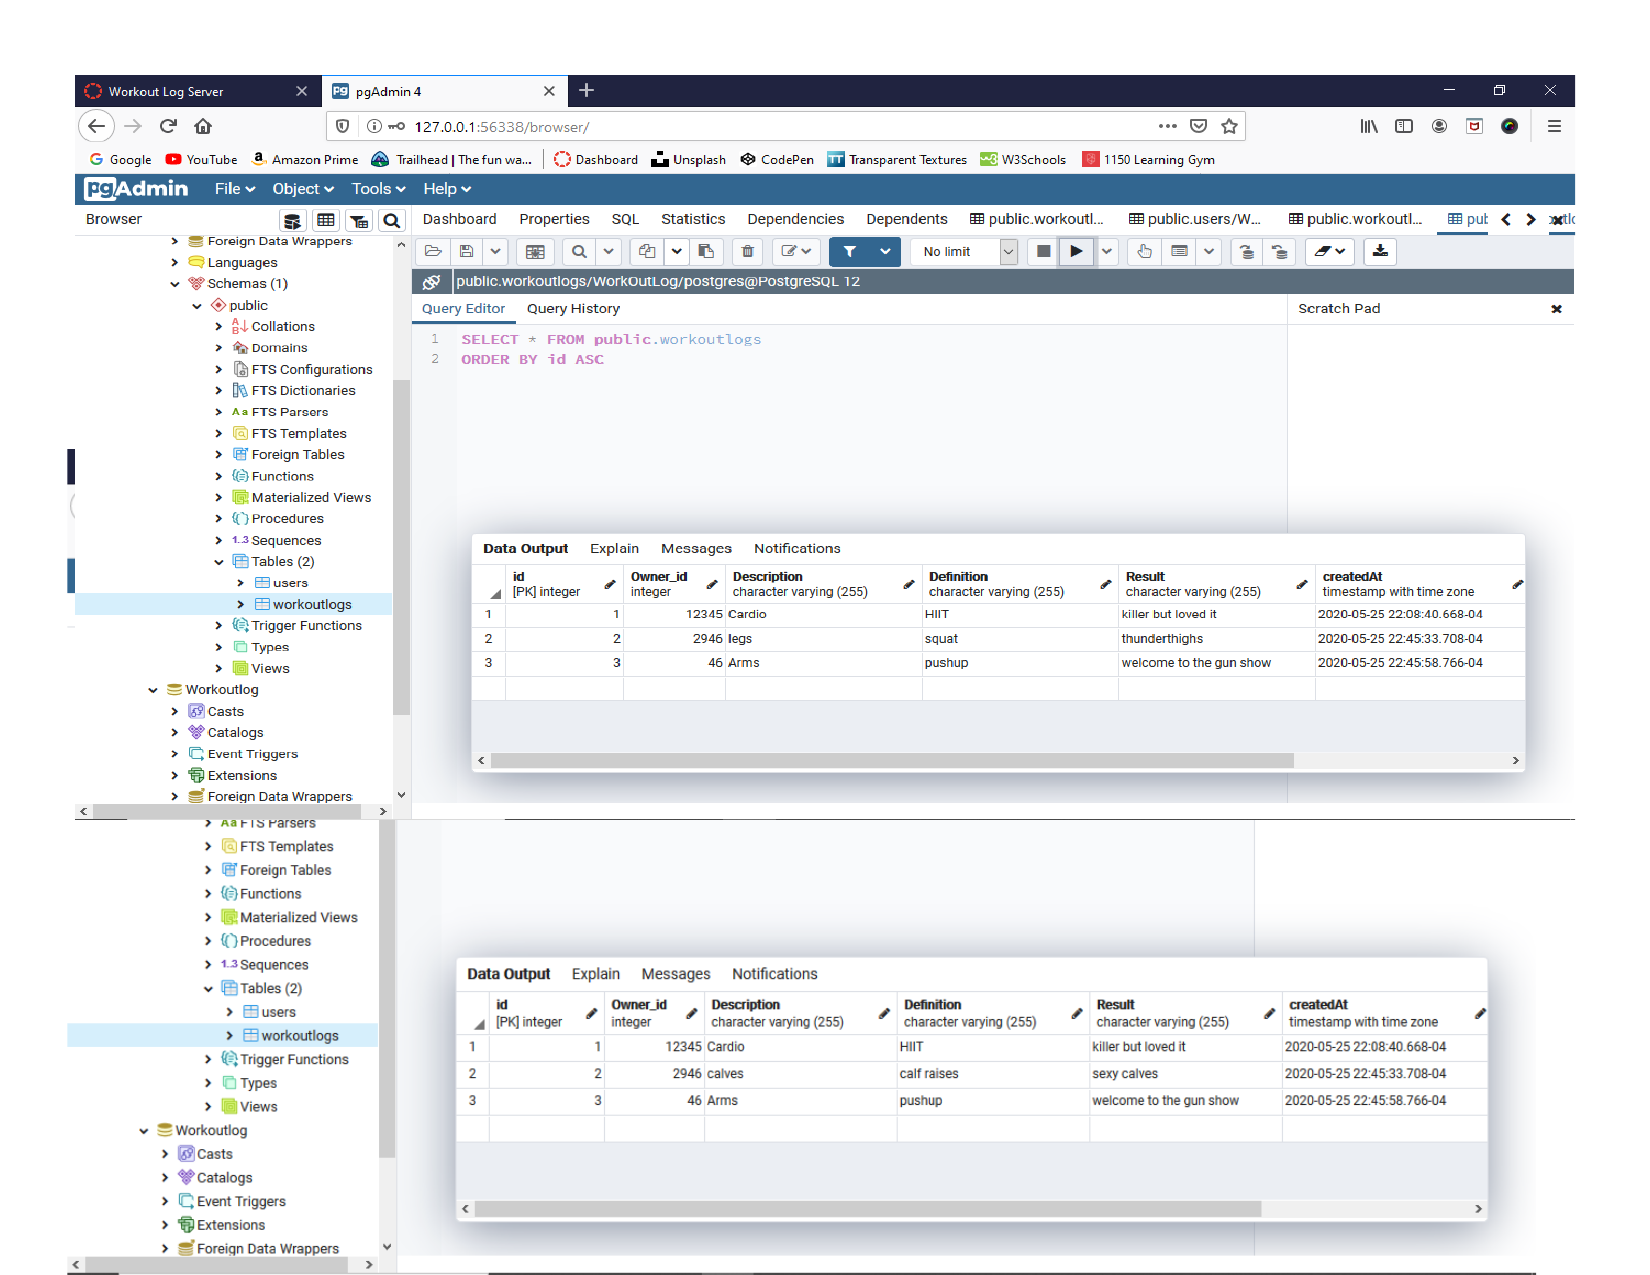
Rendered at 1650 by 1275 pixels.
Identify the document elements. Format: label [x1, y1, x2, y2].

picture [67, 75, 1575, 1275]
